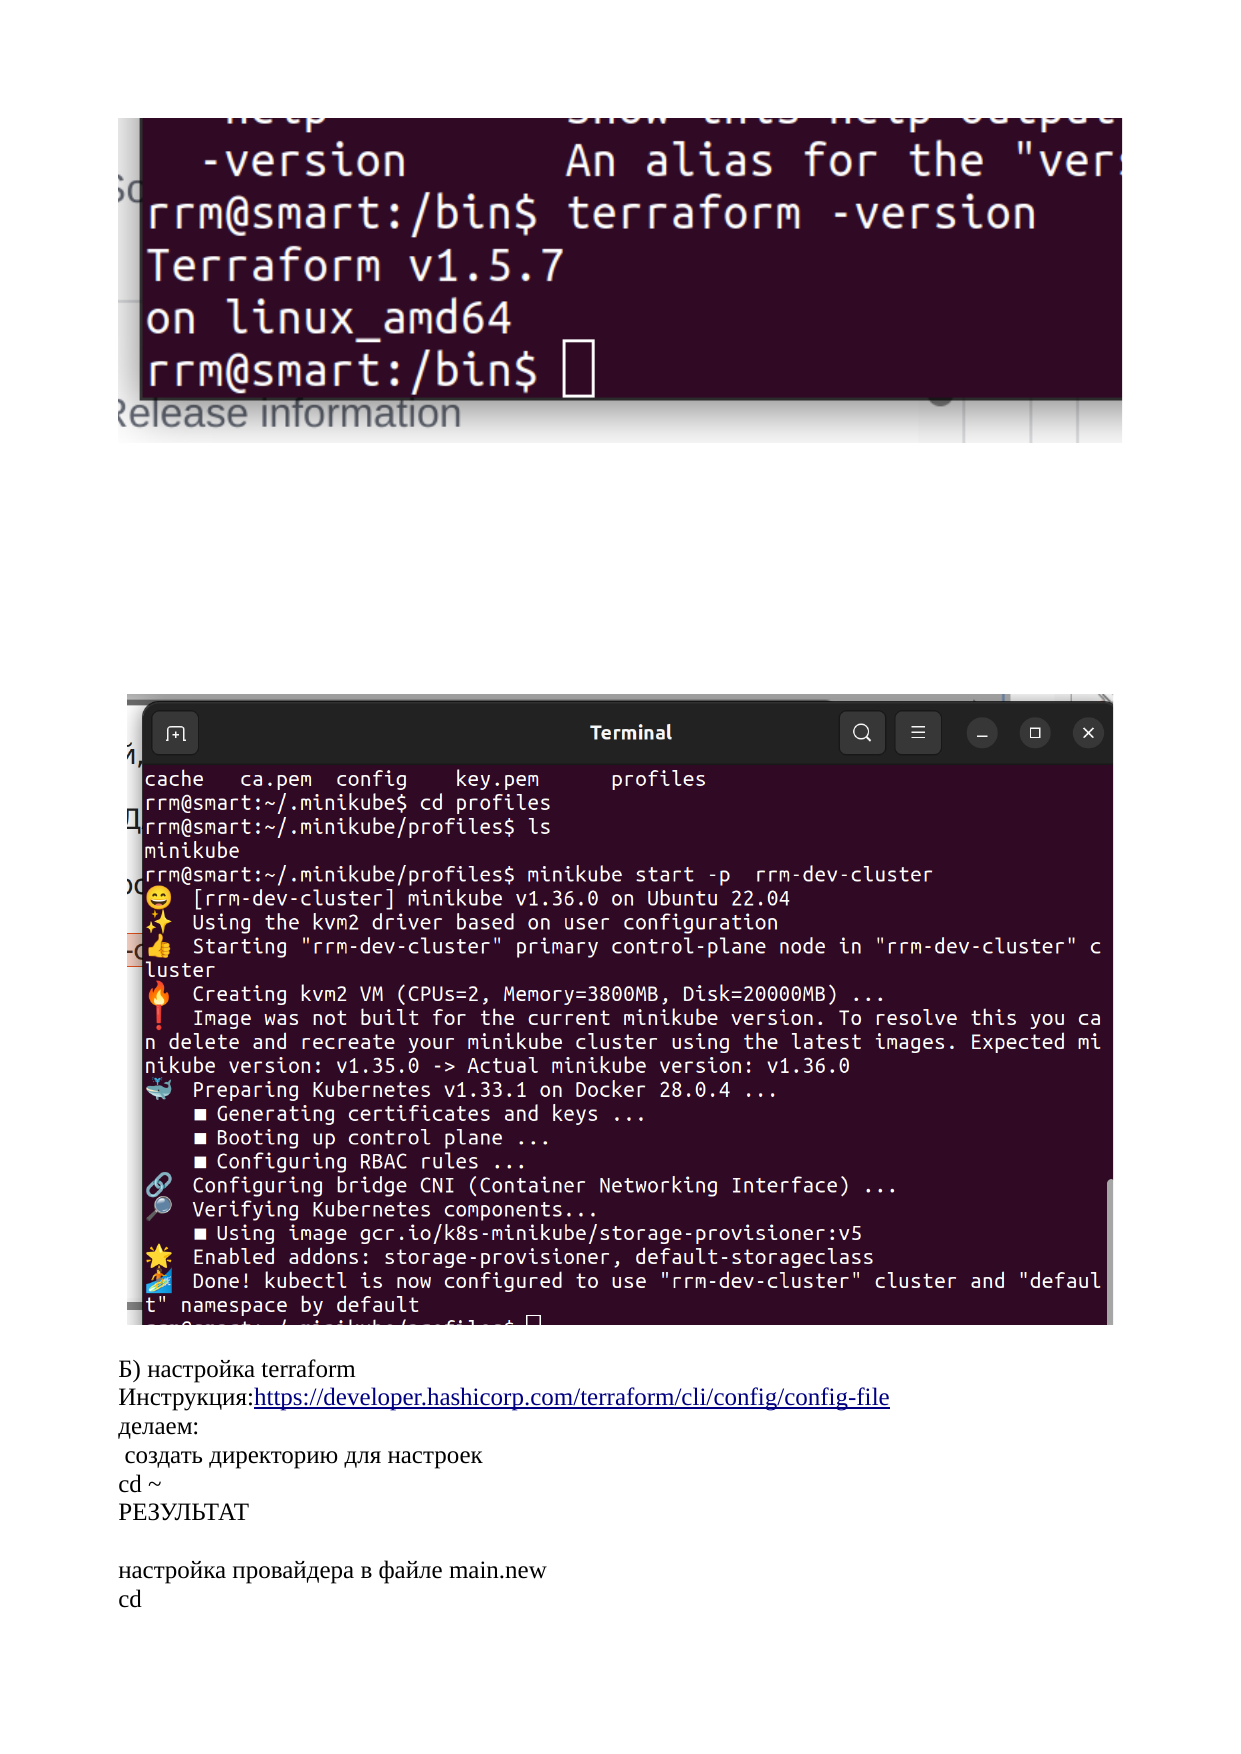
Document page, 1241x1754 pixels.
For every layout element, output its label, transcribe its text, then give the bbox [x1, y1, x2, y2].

text настройка провайдера в файле main.new [118, 1555, 1122, 1584]
text создать директорию для настроек [118, 1440, 1122, 1469]
picture [118, 118, 1123, 443]
picture [127, 694, 1114, 1325]
text Инструкция:https://developer.hashicorp.com/terraform/cli/config/config-file [118, 1382, 1122, 1411]
text cd [118, 1584, 1122, 1612]
text cd ~ [118, 1469, 1122, 1497]
text делаем: [118, 1411, 1122, 1440]
text РЕЗУЛЬТАТ [118, 1497, 1122, 1526]
text Б) настройка terraform [118, 1354, 1122, 1382]
